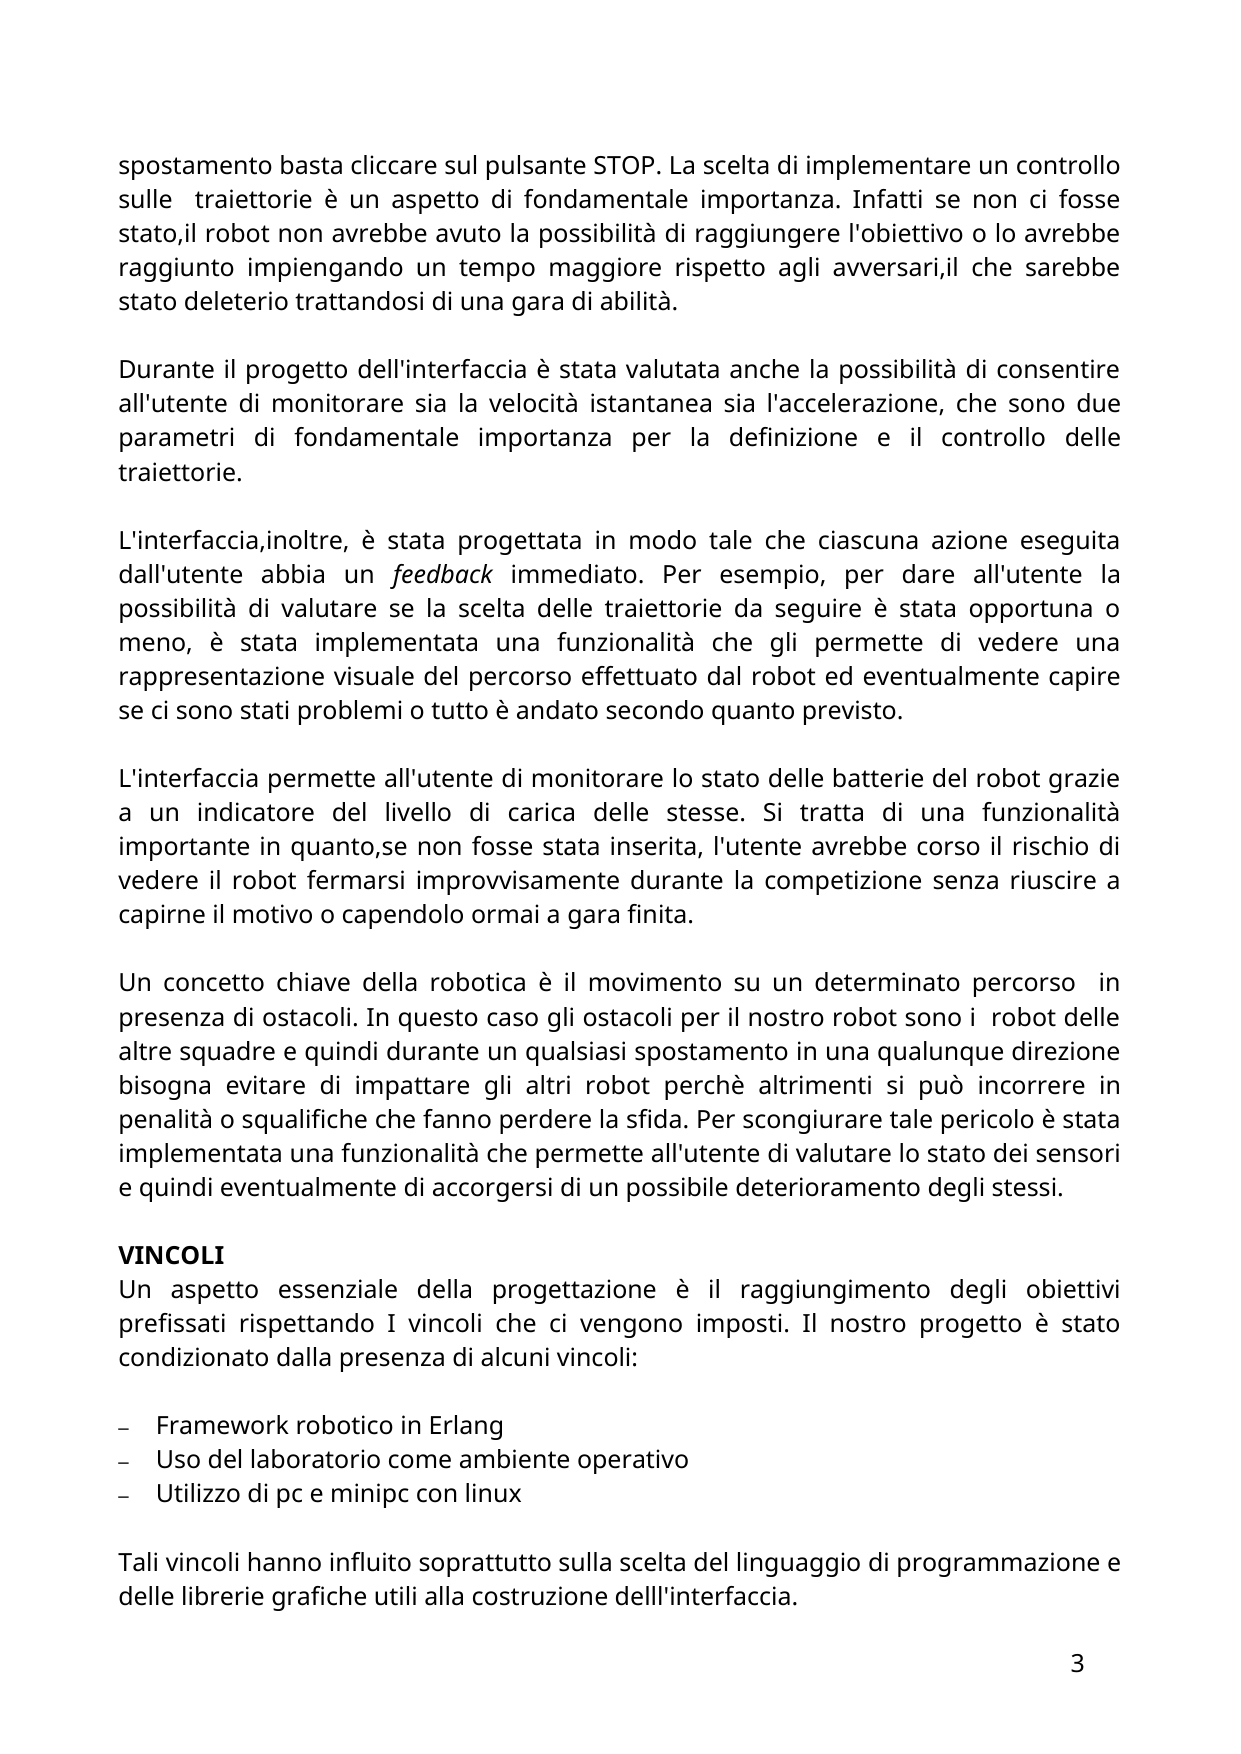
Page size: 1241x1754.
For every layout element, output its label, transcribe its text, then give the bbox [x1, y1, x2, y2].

text Un aspetto essenziale della progettazione è il raggiungimento degli obiettivi prefissati rispettando I vincoli che ci vengono imposti. Il nostro progetto è stato condizionato dalla presenza di alcuni vincoli: [118, 1272, 1122, 1374]
list Utilizzo di pc e minipc con linux [118, 1476, 1122, 1510]
text L'interfaccia,inoltre, è stata progettata in modo tale che ciascuna azione eseguita dall'utente abbia un feedback immediato. Per esempio, per dare all'utente la possibilità di valutare se la scelta delle traiettorie da seguire è stata opportuna o meno, è stata implementata una funzionalità che gli permette di vedere una rappresentazione visuale del percorso effettuato dal robot ed eventualmente capire se ci sono stati problemi o tutto è andato secondo quanto previsto. [118, 522, 1122, 727]
text VINCOLI [118, 1238, 1122, 1272]
text Un concetto chiave della robotica è il movimento su un determinato percorso in presenza di ostacoli. In questo caso gli ostacoli per il nostro robot sono i robot delle altre squadre e quindi durante un qualsiasi spostamento in una qualunque direzione bisogna evitare di impattare gli altri robot perchè altrimenti si può incorrere in penalità o squalifiche che fanno perdere la sfida. Per scongiurare tale pericolo è stata implementata una funzionalità che permette all'utente di valutare lo stato dei sensori e quindi eventualmente di accorgersi di un possibile deterioramento degli stessi. [118, 965, 1122, 1203]
text Durante il progetto dell'interfaccia è stata valutata anche la possibilità di consentire all'utente di monitorare sia la velocità istantanea sia l'accelerazione, che sono due parametri di fondamentale importanza per la definizione e il controllo delle traiettorie. [118, 352, 1122, 488]
text Tali vincoli hanno influito soprattutto sulla scelta del linguaggio di programmazione e delle librerie grafiche utili alla costruzione delll'interfaccia. [118, 1544, 1122, 1612]
text spostamento basta cliccare sul pulsante STOP. La scelta di implementare un controllo sulle traiettorie è un aspetto di fondamentale importanza. Infatti se non ci fosse stato,il robot non avrebbe avuto la possibilità di raggiungere l'obiettivo o lo avrebbe raggiunto impiengando un tempo maggiore rispetto agli avversari,il che sarebbe stato deleterio trattandosi di una gara di abilità. [118, 148, 1122, 318]
text L'interfaccia permette all'utente di monitorare lo stato delle batterie del robot grazie a un indicatore del livello di carica delle stesse. Si tratta di una funzionalità importante in quanto,se non fosse stata inserita, l'utente avrebbe corso il rischio di vedere il robot fermarsi improvvisamente durante la competizione senza riuscire a capirne il motivo o capendolo ormai a gara finita. [118, 761, 1122, 931]
list Framework robotico in Erlang [118, 1408, 1122, 1442]
list Uso del laboratorio come ambiente operativo [118, 1442, 1122, 1476]
